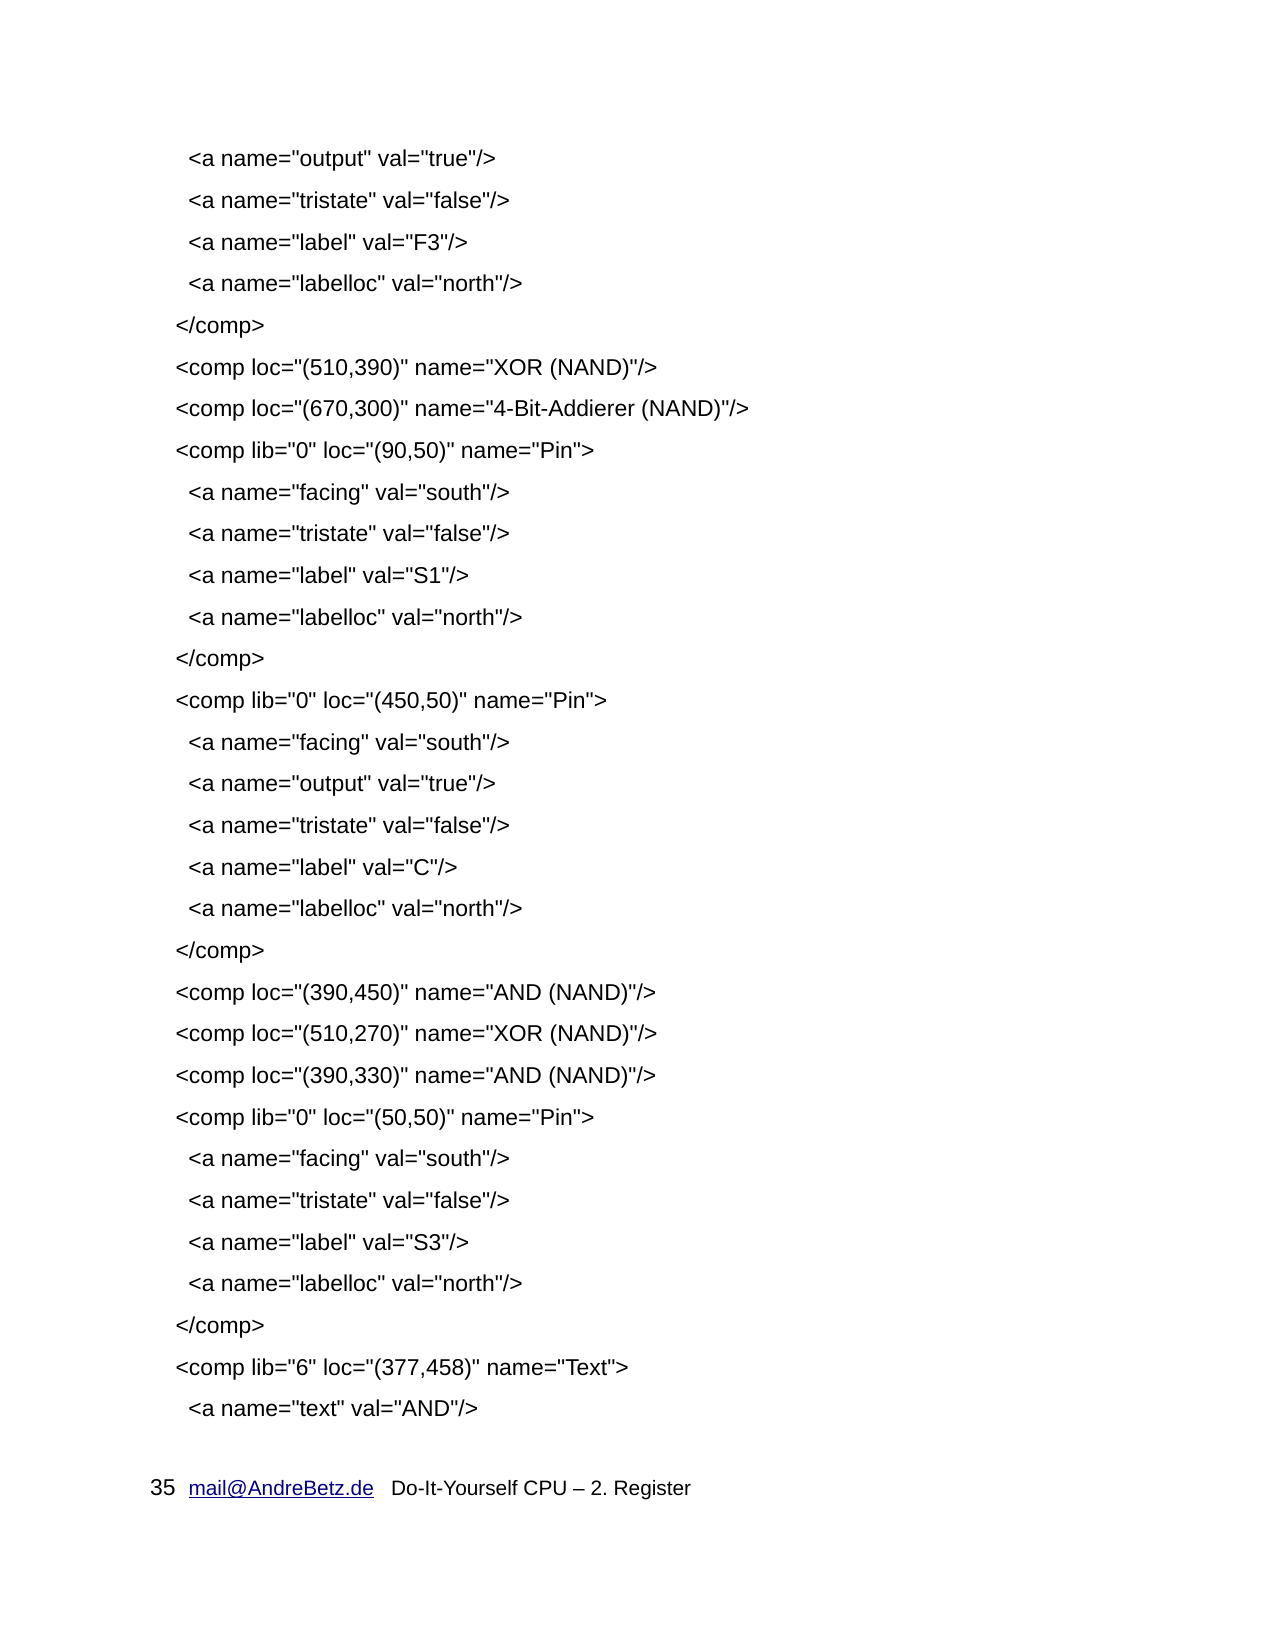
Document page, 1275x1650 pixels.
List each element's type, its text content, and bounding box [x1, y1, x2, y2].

text <comp loc="(670,300)" name="4-Bit-Addierer (NAND)"/> [150, 400, 307, 421]
text <comp loc="(510,390)" name="XOR (NAND)"/> [552, 358, 626, 379]
text <comp loc="(510,390)" name="XOR (NAND)"/> [624, 358, 1125, 379]
text <comp loc="(670,300)" name="4-Bit-Addierer (NAND)"/> [394, 400, 646, 421]
text </comp> [150, 650, 1125, 671]
text <comp lib="0" loc="(450,50)" name="Pin"> [150, 692, 378, 712]
text <a name="output" val="true"/> [150, 775, 1125, 796]
text </comp> [150, 317, 1125, 337]
text <a name="facing" val="south"/> [150, 1150, 1125, 1171]
text <comp loc="(510,390)" name="XOR (NAND)"/> [150, 358, 307, 379]
text <comp loc="(510,270)" name="XOR (NAND)"/> [552, 1025, 626, 1046]
text <comp loc="(390,450)" name="AND (NAND)"/> [622, 983, 1125, 1004]
text <comp loc="(510,270)" name="XOR (NAND)"/> [150, 1025, 307, 1046]
text <comp lib="0" loc="(90,50)" name="Pin"> [150, 442, 378, 462]
text <comp loc="(510,390)" name="XOR (NAND)"/> [394, 358, 554, 379]
text <a name="label" val="C"/> [150, 858, 1125, 879]
text <a name="tristate" val="false"/> [150, 192, 1125, 212]
text <comp loc="(390,330)" name="AND (NAND)"/> [305, 1067, 396, 1087]
text <a name="text" val="AND"/> [150, 1400, 1125, 1421]
text <comp loc="(670,300)" name="4-Bit-Addierer (NAND)"/> [715, 400, 1125, 421]
text <a name="output" val="true"/> [150, 150, 1125, 171]
text <comp lib="6" loc="(377,458)" name="Text"> [150, 1358, 378, 1379]
text <comp lib="0" loc="(90,50)" name="Pin"> [441, 442, 1125, 462]
text <a name="labelloc" val="north"/> [150, 900, 1125, 921]
text <comp loc="(390,330)" name="AND (NAND)"/> [623, 1067, 1125, 1087]
text </comp> [150, 1317, 1125, 1337]
text <comp lib="0" loc="(50,50)" name="Pin"> [150, 1108, 378, 1129]
text <comp lib="0" loc="(450,50)" name="Pin"> [376, 692, 455, 712]
text <comp loc="(670,300)" name="4-Bit-Addierer (NAND)"/> [305, 400, 396, 421]
text <a name="facing" val="south"/> [150, 483, 1125, 504]
text <comp lib="0" loc="(450,50)" name="Pin"> [454, 692, 1125, 712]
text <comp lib="0" loc="(50,50)" name="Pin"> [440, 1108, 1125, 1129]
text <comp lib="0" loc="(90,50)" name="Pin"> [376, 442, 442, 462]
text <comp loc="(390,450)" name="AND (NAND)"/> [394, 983, 553, 1004]
text </comp> [150, 942, 1125, 962]
text <a name="tristate" val="false"/> [150, 1192, 1125, 1212]
text <comp loc="(390,330)" name="AND (NAND)"/> [551, 1067, 624, 1087]
text <a name="facing" val="south"/> [150, 733, 1125, 754]
text <comp loc="(510,270)" name="XOR (NAND)"/> [624, 1025, 1125, 1046]
text <a name="labelloc" val="north"/> [150, 275, 1125, 296]
text <a name="tristate" val="false"/> [150, 525, 1125, 546]
text <a name="labelloc" val="north"/> [150, 1275, 1125, 1296]
text <comp loc="(670,300)" name="4-Bit-Addierer (NAND)"/> [644, 400, 717, 421]
text <comp lib="0" loc="(50,50)" name="Pin"> [376, 1108, 442, 1129]
text <a name="label" val="S3"/> [150, 1233, 1125, 1254]
text <a name="label" val="F3"/> [150, 233, 1125, 254]
text <comp loc="(390,330)" name="AND (NAND)"/> [150, 1067, 307, 1087]
text <comp loc="(390,330)" name="AND (NAND)"/> [395, 1067, 553, 1087]
text <comp loc="(510,270)" name="XOR (NAND)"/> [394, 1025, 554, 1046]
text <a name="labelloc" val="north"/> [150, 608, 1125, 629]
text <comp lib="6" loc="(377,458)" name="Text"> [466, 1358, 1125, 1379]
text <comp loc="(510,390)" name="XOR (NAND)"/> [305, 358, 396, 379]
text <comp lib="6" loc="(377,458)" name="Text"> [376, 1358, 468, 1379]
text <comp loc="(390,450)" name="AND (NAND)"/> [305, 983, 396, 1004]
text <comp loc="(510,270)" name="XOR (NAND)"/> [305, 1025, 396, 1046]
text <a name="label" val="S1"/> [150, 567, 1125, 587]
text <comp loc="(390,450)" name="AND (NAND)"/> [551, 983, 624, 1004]
text <comp loc="(390,450)" name="AND (NAND)"/> [150, 983, 307, 1004]
text <a name="tristate" val="false"/> [150, 817, 1125, 837]
